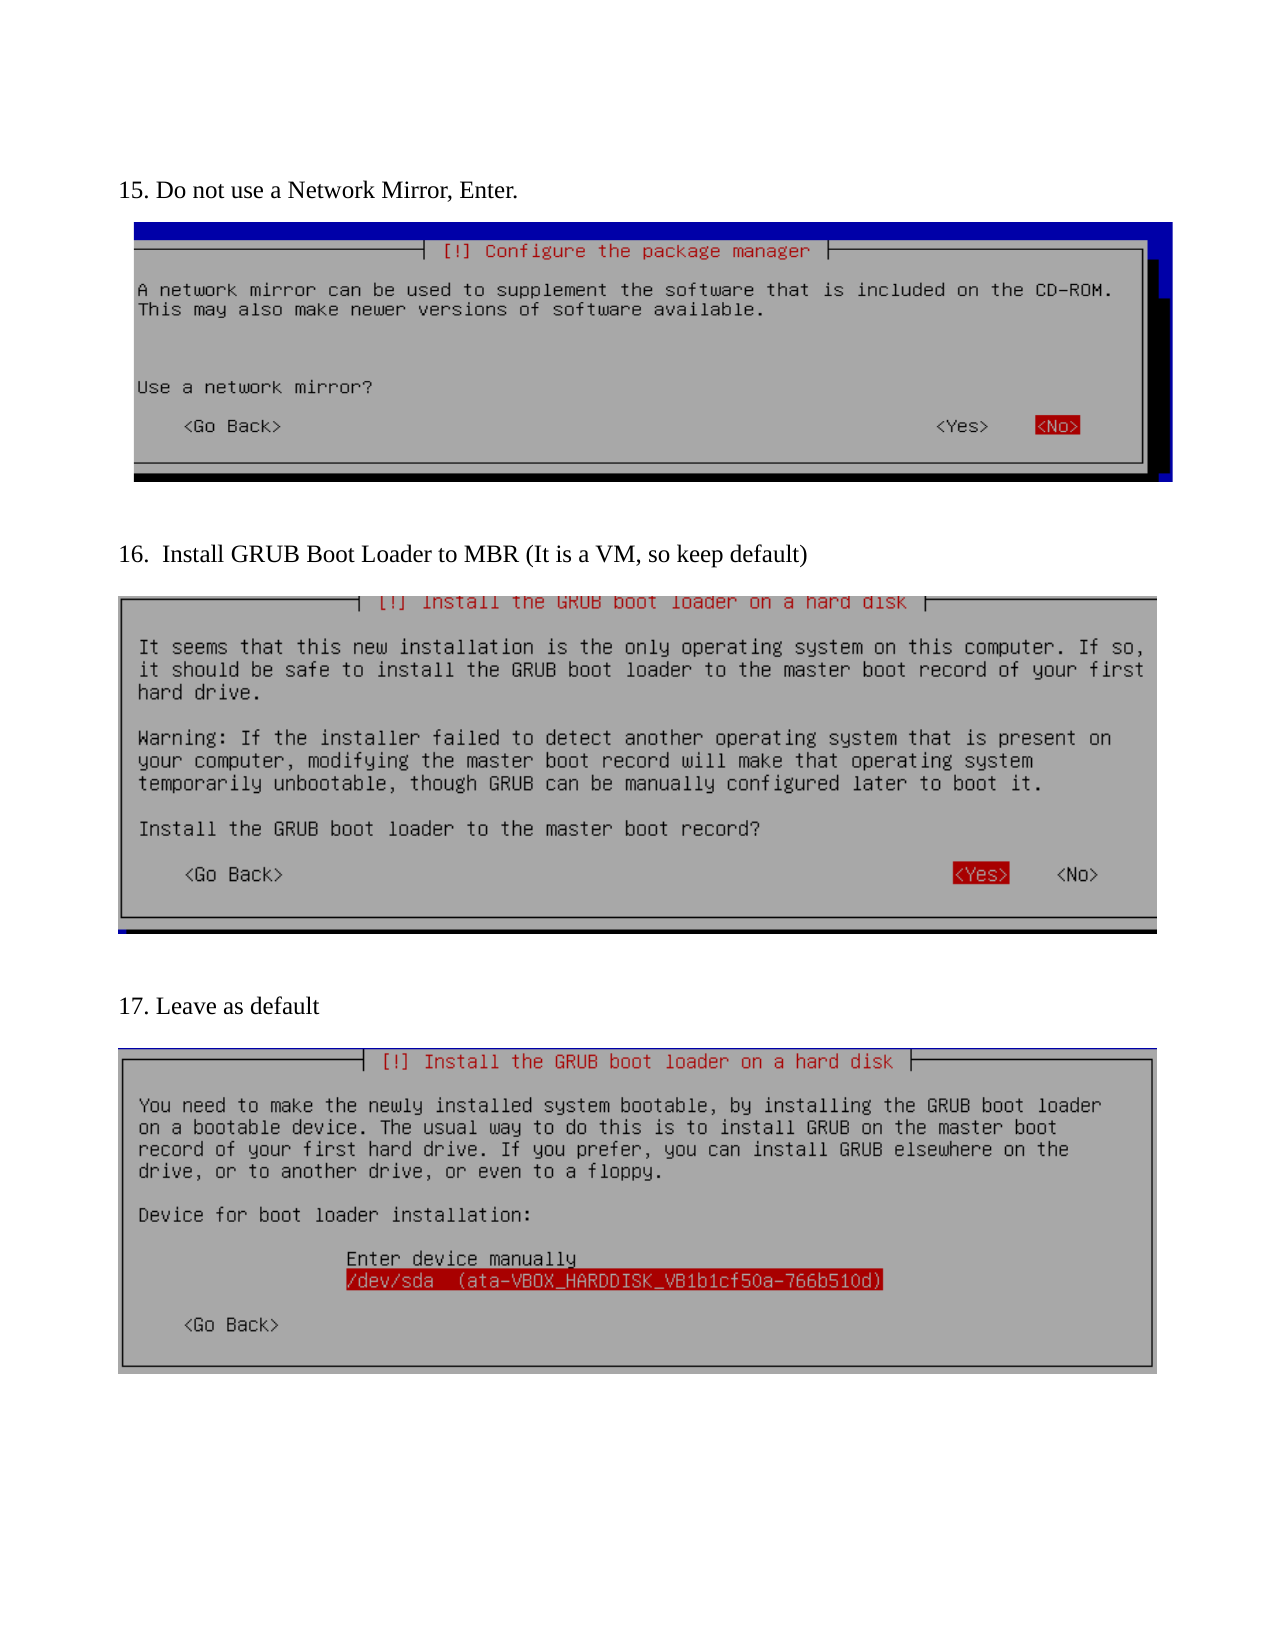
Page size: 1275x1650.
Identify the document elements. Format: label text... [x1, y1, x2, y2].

picture [118, 596, 1157, 934]
picture [118, 1048, 1157, 1374]
picture [133, 222, 1173, 482]
text 16. Install GRUB Boot Loader to MBR (It is a VM, so keep default) [118, 539, 1157, 568]
text 17. Leave as default [118, 991, 1157, 1019]
text 15. Do not use a Network Mirror, Enter. [118, 176, 1157, 204]
